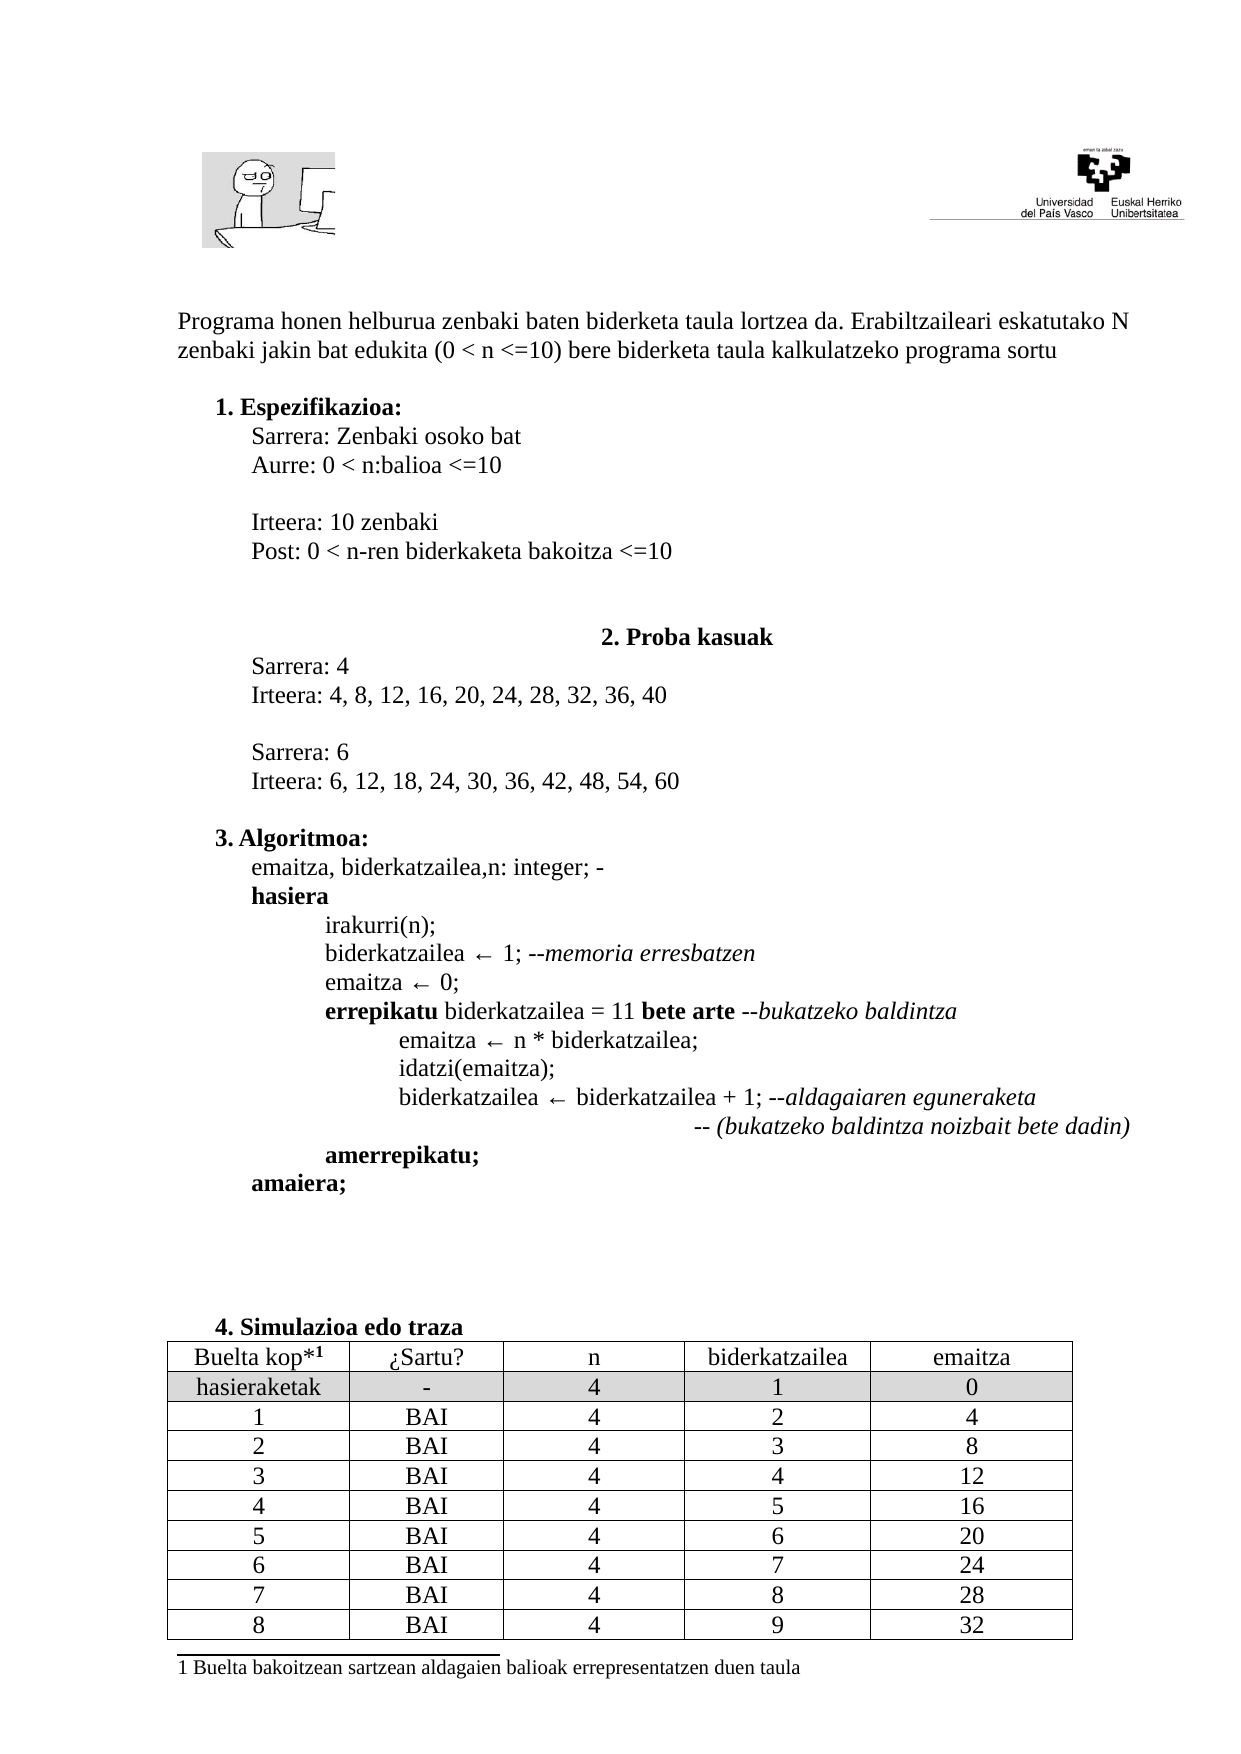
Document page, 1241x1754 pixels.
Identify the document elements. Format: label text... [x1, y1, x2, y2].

text 4. Simulazioa edo traza [177, 1312, 1152, 1341]
table_cell BAI [350, 1521, 503, 1549]
table_cell BAI [350, 1461, 503, 1490]
table_header ¿Sartu? [350, 1342, 503, 1371]
table_cell 4 [871, 1402, 1072, 1430]
text biderkatzailea ← 1; --memoria erresbatzen [177, 938, 1152, 967]
table_cell 4 [504, 1580, 684, 1609]
subtitle 2. Proba kasuak [177, 622, 1152, 651]
text Sarrera: 4 [177, 651, 1152, 680]
text amerrepikatu; [177, 1140, 1152, 1168]
table_cell 4 [504, 1431, 684, 1460]
text errepikatu biderkatzailea = 11 bete arte --bukatzeko baldintza [177, 996, 1152, 1025]
table_cell 4 [504, 1402, 684, 1430]
table_cell 9 [685, 1610, 870, 1639]
table_cell 4 [504, 1610, 684, 1639]
table_cell 6 [685, 1521, 870, 1549]
text idatzi(emaitza); [177, 1053, 1152, 1082]
text Programa honen helburua zenbaki baten biderketa taula lortzea da. Erabiltzaileari eskatutako N zenbaki jakin bat edukita (0 < n <=10) bere biderketa taula kalkulatzeko programa sortu [177, 306, 1152, 363]
table_cell BAI [350, 1431, 503, 1460]
table_cell 2 [168, 1431, 349, 1460]
text -- (bukatzeko baldintza noizbait bete dadin) [177, 1111, 1152, 1140]
table_cell BAI [350, 1402, 503, 1430]
table_cell 4 [685, 1461, 870, 1490]
text Irteera: 6, 12, 18, 24, 30, 36, 42, 48, 54, 60 [177, 766, 1152, 795]
table_cell 2 [685, 1402, 870, 1430]
text amaiera; [177, 1168, 1152, 1197]
table_header emaitza [871, 1342, 1072, 1371]
table_cell 4 [504, 1461, 684, 1490]
table_cell 28 [871, 1580, 1072, 1609]
text Post: 0 < n-ren biderkaketa bakoitza <=10 [177, 536, 1152, 565]
table_header biderkatzailea [685, 1342, 870, 1371]
text Irteera: 4, 8, 12, 16, 20, 24, 28, 32, 36, 40 [177, 680, 1152, 708]
table_cell hasieraketak [168, 1372, 349, 1401]
table_cell 4 [504, 1521, 684, 1549]
table_cell BAI [350, 1491, 503, 1520]
table_cell 6 [168, 1551, 349, 1579]
table_cell 4 [504, 1491, 684, 1520]
table_cell BAI [350, 1551, 503, 1579]
text hasiera [177, 881, 1152, 910]
table_cell BAI [350, 1610, 503, 1639]
table_cell 4 [504, 1372, 684, 1401]
table_cell 32 [871, 1610, 1072, 1639]
table_cell 16 [871, 1491, 1072, 1520]
table_cell 3 [168, 1461, 349, 1490]
table_cell 8 [871, 1431, 1072, 1460]
table_cell 1 [685, 1372, 870, 1401]
table_cell 3 [685, 1431, 870, 1460]
table_cell 4 [504, 1551, 684, 1579]
text emaitza ← 0; [177, 967, 1152, 996]
table_cell 4 [168, 1491, 349, 1520]
table_header Buelta kop* [168, 1342, 349, 1371]
table_header n [504, 1342, 684, 1371]
table_cell 7 [685, 1551, 870, 1579]
text 3. Algoritmoa: [177, 823, 1152, 852]
text irakurri(n); [177, 910, 1152, 938]
table_cell BAI [350, 1580, 503, 1609]
table_cell 12 [871, 1461, 1072, 1490]
table_cell 7 [168, 1580, 349, 1609]
text Sarrera: Zenbaki osoko bat [177, 421, 1152, 450]
table_cell 8 [685, 1580, 870, 1609]
table_cell 20 [871, 1521, 1072, 1549]
table_cell 5 [168, 1521, 349, 1549]
text Irteera: 10 zenbaki [177, 507, 1152, 536]
table_cell 8 [168, 1610, 349, 1639]
text emaitza ← n * biderkatzailea; [177, 1025, 1152, 1053]
table_cell 0 [871, 1372, 1072, 1401]
text emaitza, biderkatzailea,n: integer; - [177, 852, 1152, 881]
table_cell 24 [871, 1551, 1072, 1579]
text biderkatzailea ← biderkatzailea + 1; --aldagaiaren eguneraketa [177, 1082, 1152, 1111]
table_cell 5 [685, 1491, 870, 1520]
text Aurre: 0 < n:balioa <=10 [177, 450, 1152, 478]
text Sarrera: 6 [177, 737, 1152, 766]
table_cell - [350, 1372, 503, 1401]
table_cell 1 [168, 1402, 349, 1430]
text 1. Espezifikazioa: [177, 392, 1152, 421]
